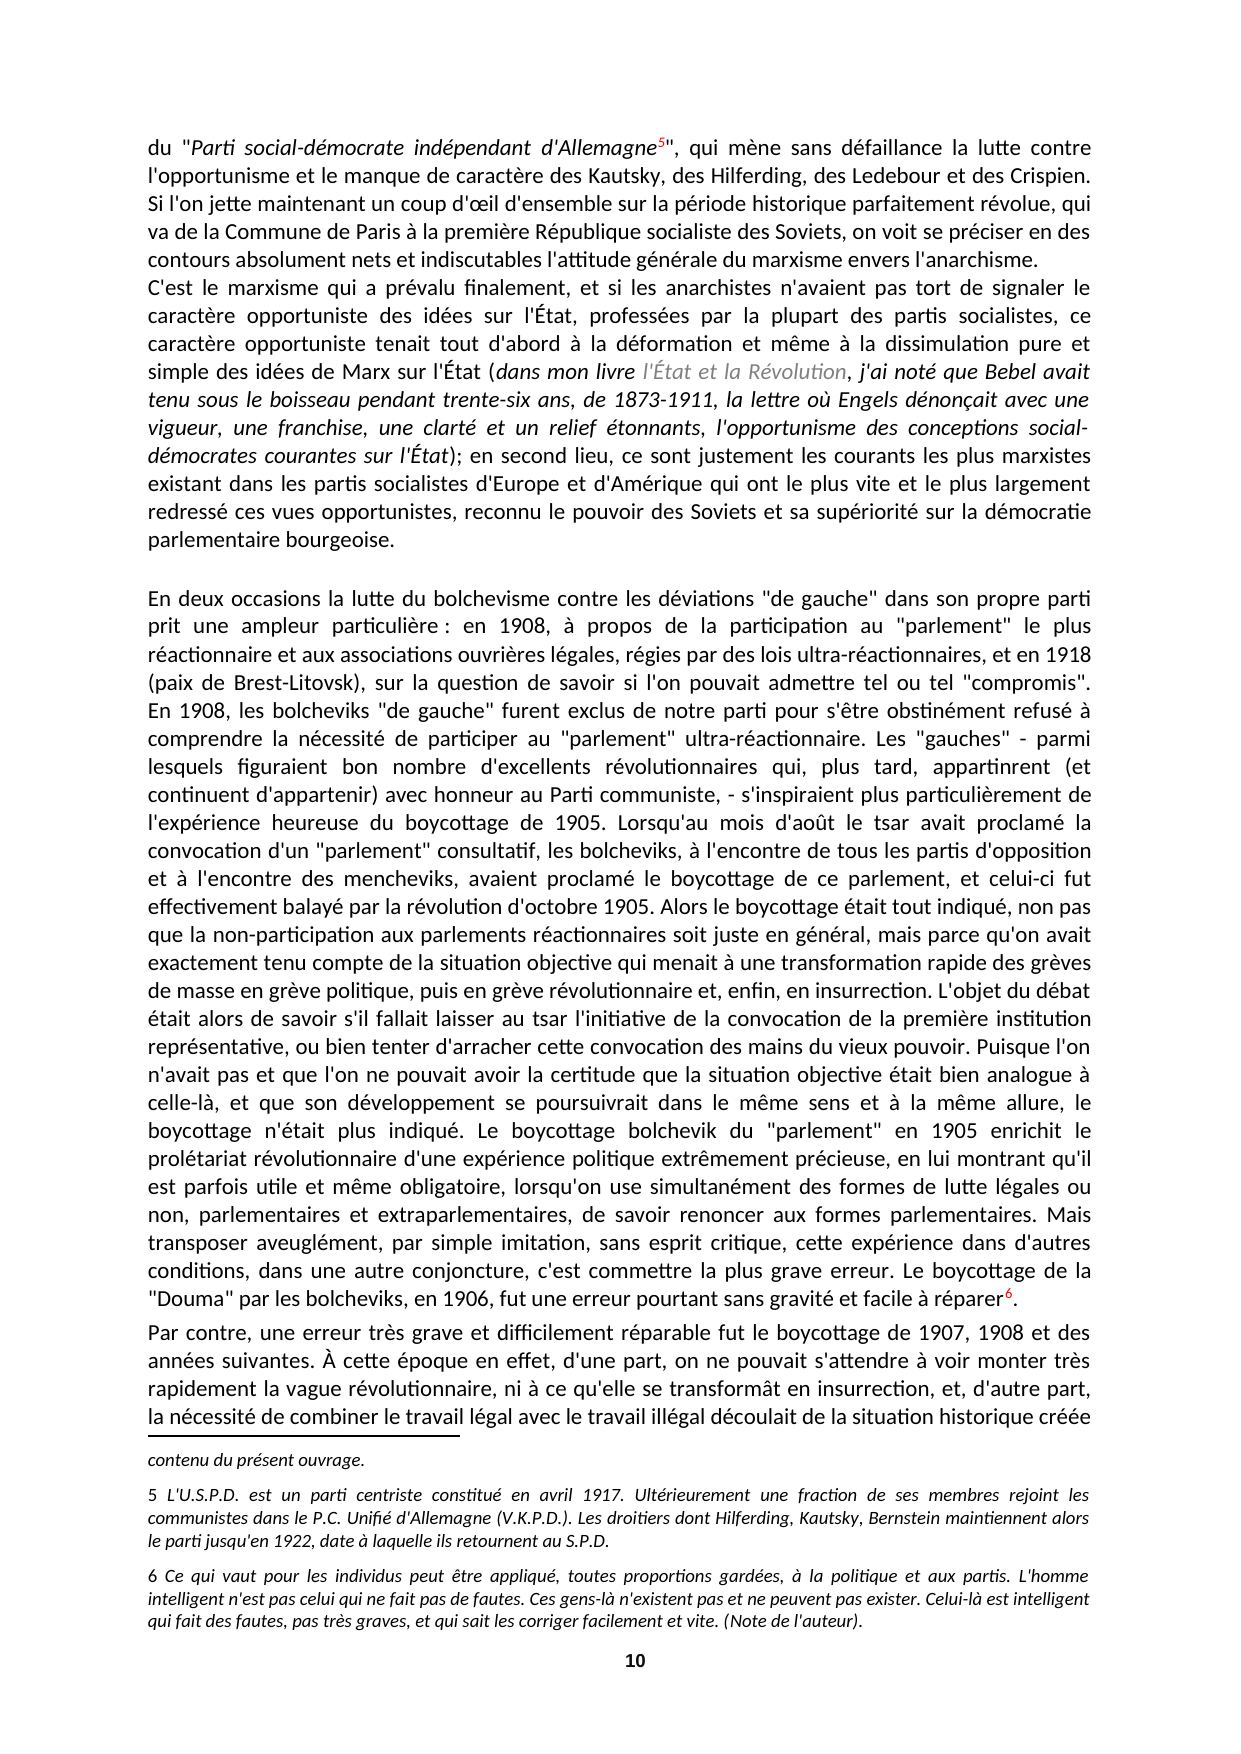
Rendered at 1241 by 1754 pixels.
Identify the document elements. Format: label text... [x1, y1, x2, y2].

text C'est le marxisme qui a prévalu finalement, et si les anarchistes n'avaient pas tort de signaler le caractère opportuniste des idées sur l'État, professées par la plupart des partis socialistes, ce caractère opportuniste tenait tout d'abord à la déformation et même à la dissimulation pure et simple des idées de Marx sur l'État (dans mon livre l'État et la Révolution, j'ai noté que Bebel avait tenu sous le boisseau pendant trente-six ans, de 1873-1911, la lettre où Engels dénonçait avec une vigueur, une franchise, une clarté et un relief étonnants, l'opportunisme des conceptions social-démocrates courantes sur l'État); en second lieu, ce sont justement les courants les plus marxistes existant dans les partis socialistes d'Europe et d'Amérique qui ont le plus vite et le plus largement redressé ces vues opportunistes, reconnu le pouvoir des Soviets et sa supériorité sur la démocratie parlementaire bourgeoise. [148, 273, 1093, 553]
text du "Parti social-démocrate indépendant d'Allemagne", qui mène sans défaillance la lutte contre l'opportunisme et le manque de caractère des Kautsky, des Hilferding, des Ledebour et des Crispien. Si l'on jette maintenant un coup d'œil d'ensemble sur la période historique parfaitement révolue, qui va de la Commune de Paris à la première République socialiste des Soviets, on voit se préciser en des contours absolument nets et indiscutables l'attitude générale du marxisme envers l'anarchisme. [148, 133, 1093, 273]
text En deux occasions la lutte du bolchevisme contre les déviations "de gauche" dans son propre parti prit une ampleur particulière : en 1908, à propos de la participation au "parlement" le plus réactionnaire et aux associations ouvrières légales, régies par des lois ultra-réactionnaires, et en 1918 (paix de Brest-Litovsk), sur la question de savoir si l'on pouvait admettre tel ou tel "compromis". En 1908, les bolcheviks "de gauche" furent exclus de notre parti pour s'être obstinément refusé à comprendre la nécessité de participer au "parlement" ultra-réactionnaire. Les "gauches" - parmi lesquels figuraient bon nombre d'excellents révolutionnaires qui, plus tard, appartinrent (et continuent d'appartenir) avec honneur au Parti communiste, - s'inspiraient plus particulièrement de l'expérience heureuse du boycottage de 1905. Lorsqu'au mois d'août le tsar avait proclamé la convocation d'un "parlement" consultatif, les bolcheviks, à l'encontre de tous les partis d'opposition et à l'encontre des mencheviks, avaient proclamé le boycottage de ce parlement, et celui-ci fut effectivement balayé par la révolution d'octobre 1905. Alors le boycottage était tout indiqué, non pas que la non-participation aux parlements réactionnaires soit juste en général, mais parce qu'on avait exactement tenu compte de la situation objective qui menait à une transformation rapide des grèves de masse en grève politique, puis en grève révolutionnaire et, enfin, en insurrection. L'objet du débat était alors de savoir s'il fallait laisser au tsar l'initiative de la convocation de la première institution représentative, ou bien tenter d'arracher cette convocation des mains du vieux pouvoir. Puisque l'on n'avait pas et que l'on ne pouvait avoir la certitude que la situation objective était bien analogue à celle-là, et que son développement se poursuivrait dans le même sens et à la même allure, le boycottage n'était plus indiqué. Le boycottage bolchevik du "parlement" en 1905 enrichit le prolétariat révolutionnaire d'une expérience politique extrêmement précieuse, en lui montrant qu'il est parfois utile et même obligatoire, lorsqu'on use simultanément des formes de lutte légales ou non, parlementaires et extraparlementaires, de savoir renoncer aux formes parlementaires. Mais transposer aveuglément, par simple imitation, sans esprit critique, cette expérience dans d'autres conditions, dans une autre conjoncture, c'est commettre la plus grave erreur. Le boycottage de la "Douma" par les bolcheviks, en 1906, fut une erreur pourtant sans gravité et facile à réparer. [148, 584, 1093, 1312]
text Ce qui vaut pour les individus peut être appliqué, toutes proportions gardées, à la politique et aux partis. L'homme intelligent n'est pas celui qui ne fait pas de fautes. Ces gens-là n'existent pas et ne peuvent pas exister. Celui-là est intelligent qui fait des fautes, pas très graves, et qui sait les corriger facilement et vite. (Note de l'auteur). [148, 1564, 1093, 1632]
text L'U.S.P.D. est un parti centriste constitué en avril 1917. Ultérieurement une fraction de ses membres rejoint les communistes dans le P.C. Unifié d'Allemagne (V.K.P.D.). Les droitiers dont Hilferding, Kautsky, Bernstein maintiennent alors le parti jusqu'en 1922, date à laquelle ils retournent au S.P.D. [148, 1483, 1093, 1552]
text Par contre, une erreur très grave et difficilement réparable fut le boycottage de 1907, 1908 et des années suivantes. À cette époque en effet, d'une part, on ne pouvait s'attendre à voir monter très rapidement la vague révolutionnaire, ni à ce qu'elle se transformât en insurrection, et, d'autre part, la nécessité de combiner le travail légal avec le travail illégal découlait de la situation historique créée [148, 1318, 1093, 1430]
text contenu du présent ouvrage. [148, 1448, 1093, 1471]
